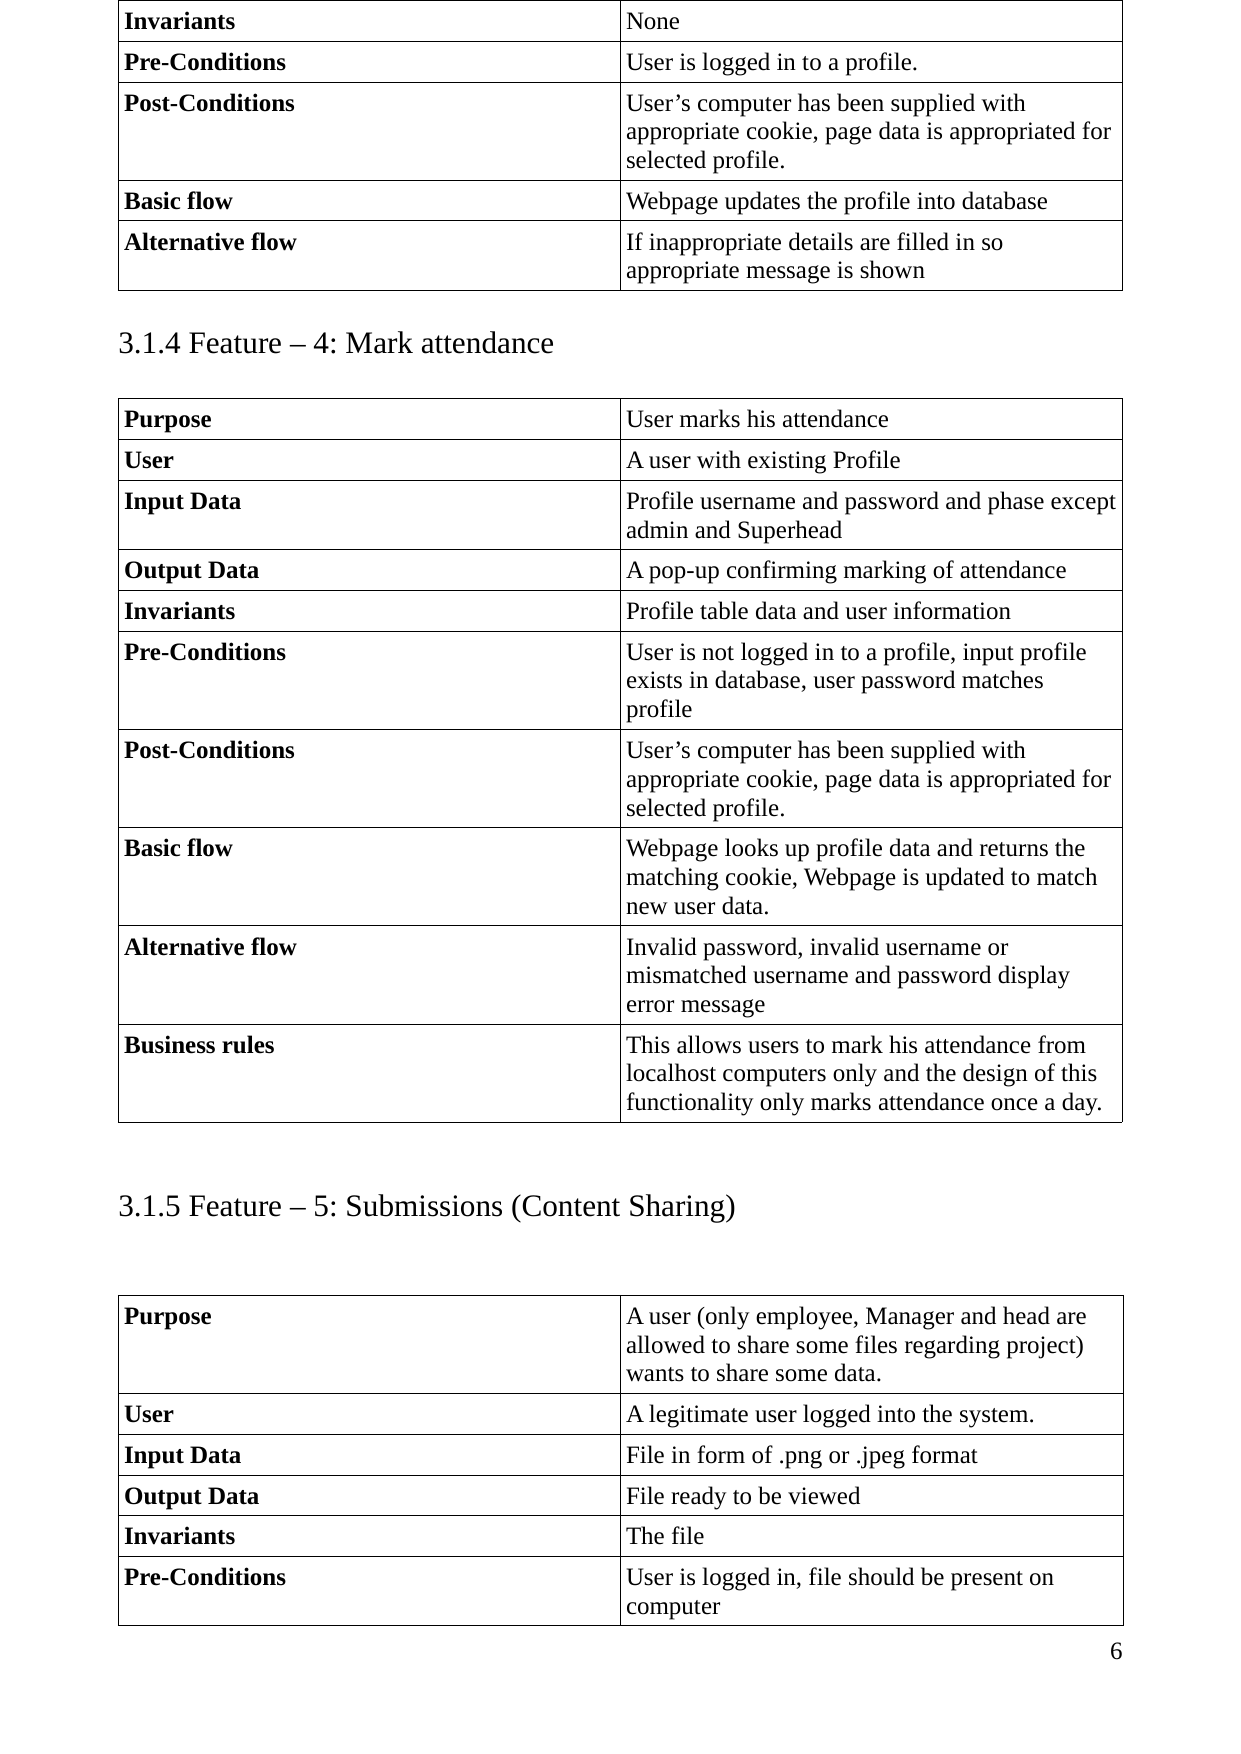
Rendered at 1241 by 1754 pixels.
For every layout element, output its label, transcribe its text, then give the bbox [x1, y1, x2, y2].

table_cell Invalid password, invalid username or mismatched username and password display error message [621, 926, 1122, 1023]
table_cell File ready to be viewed [621, 1476, 1123, 1515]
table_cell User is logged in to a profile. [621, 42, 1122, 81]
table_cell Output Data [119, 550, 620, 590]
table_cell Invariants [119, 591, 620, 631]
table_header Purpose [119, 1296, 620, 1393]
text 3.1.4 Feature – 4: Mark attendance [118, 324, 1122, 360]
table_cell Webpage looks up profile data and returns the matching cookie, Webpage is updated to match new user data. [621, 828, 1122, 925]
table_cell User’s computer has been supplied with appropriate cookie, page data is appropriated for selected profile. [621, 730, 1122, 827]
table_cell User [119, 440, 620, 480]
table_cell The file [621, 1516, 1123, 1556]
table_cell User is not logged in to a profile, input profile exists in database, user password matches profile [621, 632, 1122, 729]
table_cell Pre-Conditions [119, 632, 620, 729]
table_cell User’s computer has been supplied with appropriate cookie, page data is appropriated for selected profile. [621, 83, 1122, 180]
table_cell Basic flow [119, 181, 620, 220]
table_cell Post-Conditions [119, 730, 620, 827]
table_header User marks his attendance [621, 399, 1122, 439]
table_cell None [621, 1, 1122, 41]
table_cell User is logged in, file should be present on computer [621, 1557, 1123, 1625]
table_cell If inappropriate details are filled in so appropriate message is shown [621, 221, 1122, 290]
table_cell This allows users to mark his attendance from localhost computers only and the design of this functionality only marks attendance once a day. [621, 1025, 1122, 1122]
table_cell A pop-up confirming marking of attendance [621, 550, 1122, 590]
table_cell Output Data [119, 1476, 620, 1515]
table_cell Profile username and password and phase except admin and Superhead [621, 481, 1122, 549]
table_cell Pre-Conditions [119, 1557, 620, 1625]
table_cell Input Data [119, 481, 620, 549]
table_cell A legitimate user logged into the system. [621, 1394, 1123, 1434]
table_cell User [119, 1394, 620, 1434]
table_cell Webpage updates the profile into database [621, 181, 1122, 220]
table_cell Post-Conditions [119, 83, 620, 180]
table_header A user (only employee, Manager and head are allowed to share some files regarding project) wants to share some data. [621, 1296, 1123, 1393]
table_cell Alternative flow [119, 926, 620, 1023]
table_cell A user with existing Profile [621, 440, 1122, 480]
text 3.1.5 Feature – 5: Submissions (Content Sharing) [118, 1187, 1122, 1223]
table_cell Profile table data and user information [621, 591, 1122, 631]
table_cell Business rules [119, 1025, 620, 1122]
table_cell Invariants [119, 1, 620, 41]
table_cell Alternative flow [119, 221, 620, 290]
table_cell Input Data [119, 1435, 620, 1474]
table_cell Pre-Conditions [119, 42, 620, 81]
table_cell Invariants [119, 1516, 620, 1556]
table_cell Basic flow [119, 828, 620, 925]
table_header Purpose [119, 399, 620, 439]
table_cell File in form of .png or .jpeg format [621, 1435, 1123, 1474]
